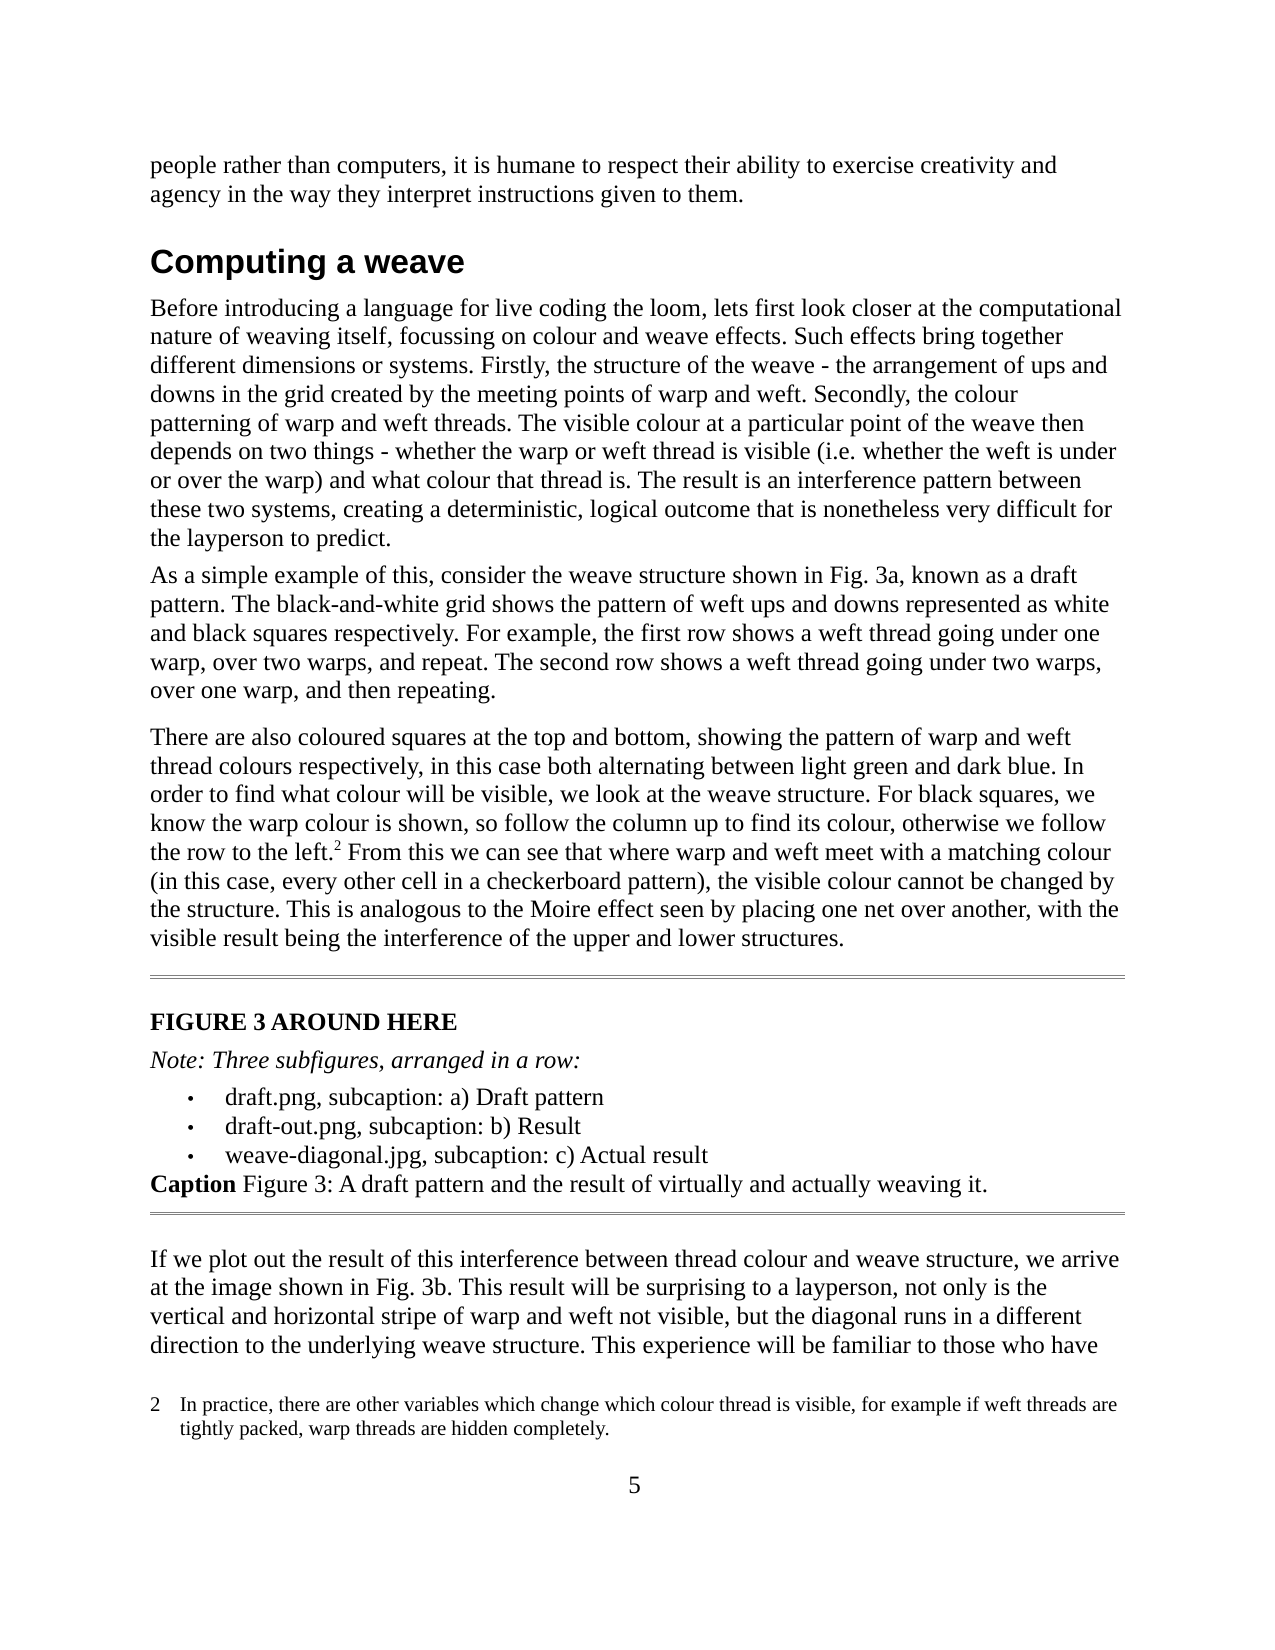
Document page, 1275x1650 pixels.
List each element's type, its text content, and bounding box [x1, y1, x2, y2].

text FIGURE 3 AROUND HERE [150, 1007, 1125, 1036]
text There are also coloured squares at the top and bottom, showing the pattern of warp and weft thread colours respectively, in this case both alternating between light green and dark blue. In order to find what colour will be visible, we look at the weave structure. For black squares, we know the warp colour is shown, so follow the column up to find its colour, otherwise we follow the row to the left. From this we can see that where warp and weft meet with a matching colour (in this case, every other cell in a checkerboard pattern), the visible colour cannot be changed by the structure. This is analogous to the Moire effect seen by placing one net over another, with the visible result being the interference of the upper and lower structures. [150, 722, 1125, 952]
list draft.png, subcaption: a) Draft pattern [187, 1082, 1125, 1111]
text Caption Figure 3: A draft pattern and the result of virtually and actually weaving it. [150, 1169, 1125, 1197]
text If we plot out the result of this interference between thread colour and weave structure, we arrive at the image shown in Fig. 3b. This result will be surprising to a layperson, not only is the vertical and horizontal stripe of warp and weft not visible, but the diagonal runs in a different direction to the underlying weave structure. This experience will be familiar to those who have [150, 1244, 1125, 1359]
text As a simple example of this, consider the weave structure shown in Fig. 3a, known as a draft pattern. The black-and-white grid shows the pattern of weft ups and downs represented as white and black squares respectively. For example, the first row shows a weft thread going under one warp, over two warps, and repeat. The second row shows a weft thread going under two warps, over one warp, and then repeating. [150, 560, 1125, 704]
text In practice, there are other variables which change which colour thread is visible, for example if weft threads are tightly packed, warp threads are hidden completely. [150, 1392, 1125, 1440]
list draft-out.png, subcaption: b) Result [187, 1111, 1125, 1140]
text Before introducing a language for live coding the loom, lets first look closer at the computational nature of weaving itself, focussing on colour and weave effects. Such effects bring together different dimensions or systems. Firstly, the structure of the weave - the arrangement of ups and downs in the grid created by the meeting points of warp and weft. Secondly, the colour patterning of warp and weft threads. The visible colour at a particular point of the weave then depends on two things - whether the warp or weft thread is visible (i.e. whether the weft is under or over the warp) and what colour that thread is. The result is an interference pattern between these two systems, creating a deterministic, logical outcome that is nonetheless very difficult for the layperson to predict. [150, 293, 1125, 551]
text Note: Three subfigures, arranged in a row: [150, 1045, 1125, 1073]
text people rather than computers, it is humane to respect their ability to exercise creativity and agency in the way they interpret instructions given to them. [150, 150, 1125, 207]
subtitle Computing a weave [150, 241, 1125, 280]
list weave-diagonal.jpg, subcaption: c) Actual result [187, 1140, 1125, 1169]
